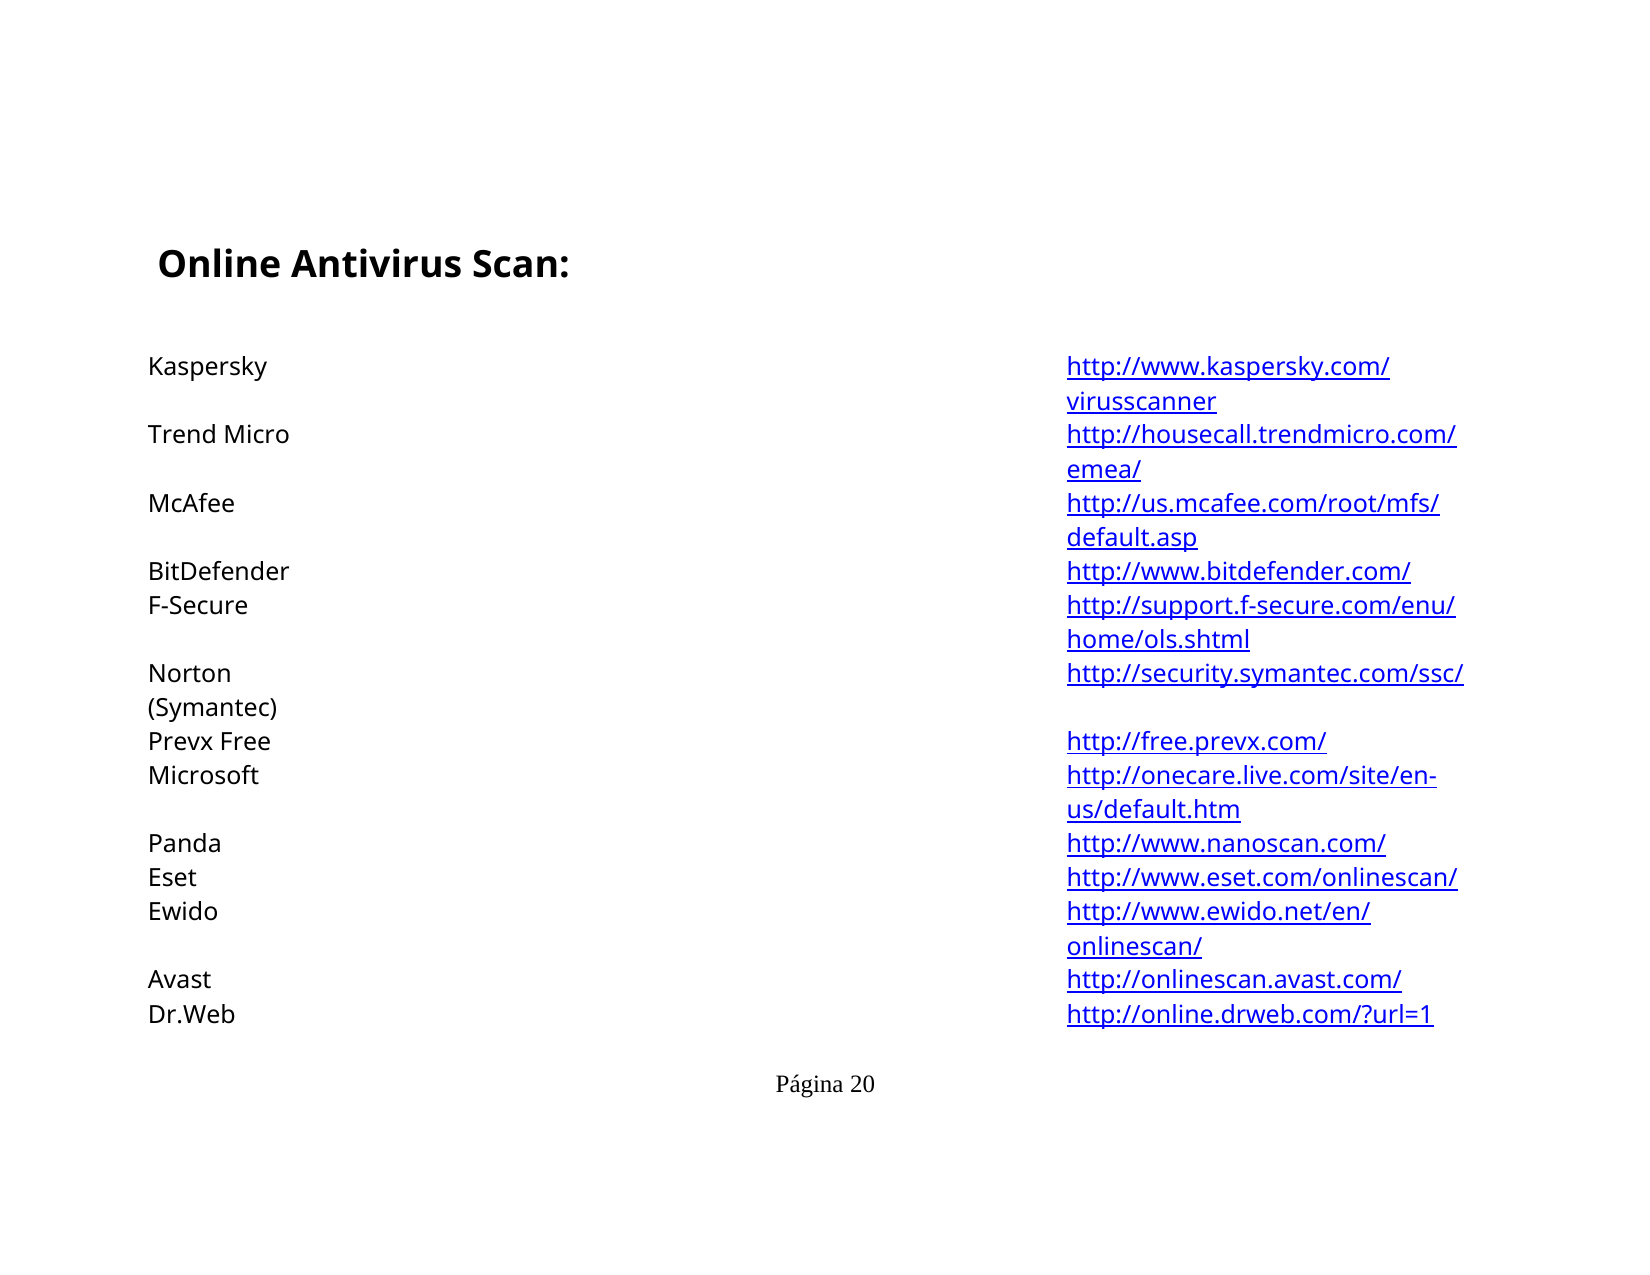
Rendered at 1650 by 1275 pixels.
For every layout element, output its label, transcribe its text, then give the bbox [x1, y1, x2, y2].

table_cell Microsoft [148, 792, 335, 826]
table_header [335, 378, 1066, 417]
table_cell [335, 787, 1066, 826]
table_cell [335, 616, 1066, 656]
table_cell F-Secure [148, 622, 335, 656]
table_cell McAfee [148, 519, 335, 553]
table_cell Ewido [148, 928, 335, 962]
table_cell [335, 446, 1066, 485]
table_cell [335, 514, 1066, 553]
table_header Kaspersky [148, 383, 335, 417]
table_cell [335, 752, 1066, 758]
table_cell http://security.symantec.com/ssc/ [1066, 690, 1488, 724]
table_cell [335, 889, 1066, 894]
table_cell Trend Micro [148, 451, 335, 485]
table_cell [335, 1025, 1066, 1030]
table_cell [335, 582, 1066, 587]
table_cell [335, 855, 1066, 860]
subtitle Online Antivirus Scan: [570, 238, 1493, 289]
table_cell [335, 991, 1066, 996]
table_cell [335, 923, 1066, 962]
table_cell [335, 684, 1066, 724]
